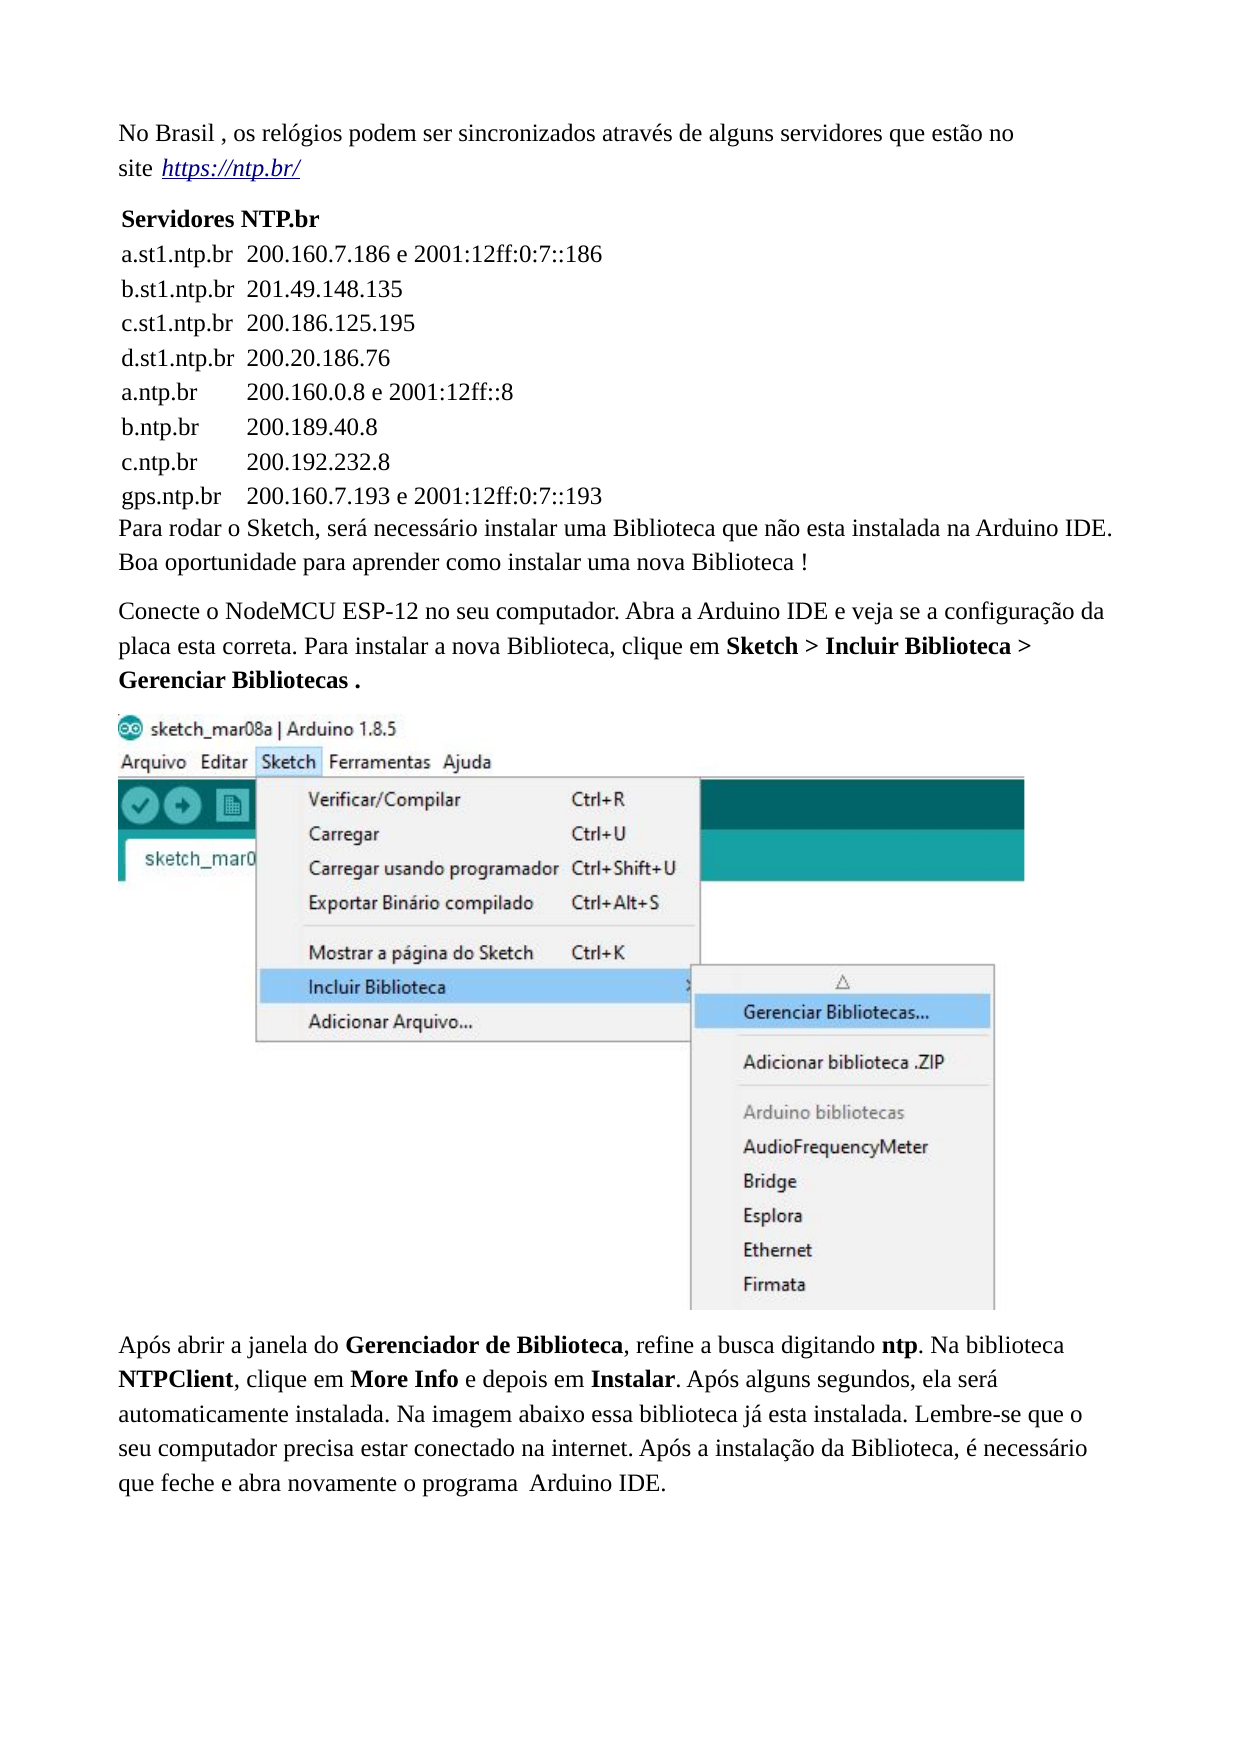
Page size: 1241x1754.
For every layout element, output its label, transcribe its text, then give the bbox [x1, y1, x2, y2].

table_cell 200.186.125.195 [244, 305, 612, 340]
table_cell 200.160.7.186 e 2001:12ff:0:7::186 [244, 236, 612, 271]
table_cell 200.20.186.76 [244, 340, 612, 374]
table_cell c.ntp.br [118, 444, 243, 478]
table_cell a.ntp.br [118, 375, 243, 409]
table_cell gps.ntp.br [118, 478, 243, 513]
table_cell 200.192.232.8 [244, 444, 612, 478]
text Após abrir a janela do Gerenciador de Biblioteca, refine a busca digitando ntp. Na biblioteca NTPClient, clique em More Info e depois em Instalar. Após alguns segundos, ela será automaticamente instalada. Na imagem abaixo essa biblioteca já esta instalada. Lembre-se que o seu computador precisa estar conectado na internet. Após a instalação da Biblioteca, é necessário que feche e abra novamente o programa Arduino IDE. [118, 1330, 1122, 1497]
picture [118, 714, 1025, 1310]
table_header Servidores NTP.br [118, 202, 612, 236]
table_cell c.st1.ntp.br [118, 305, 243, 340]
table_cell d.st1.ntp.br [118, 340, 243, 374]
table_cell 200.189.40.8 [244, 409, 612, 444]
table_cell 201.49.148.135 [244, 271, 612, 305]
text Conecte o NodeMCU ESP-12 no seu computador. Abra a Arduino IDE e veja se a configuração da placa esta correta. Para instalar a nova Biblioteca, clique em Sketch > Incluir Biblioteca > Gerenciar Bibliotecas . [118, 596, 1122, 694]
text Para rodar o Sketch, será necessário instalar uma Biblioteca que não esta instalada na Arduino IDE. Boa oportunidade para aprender como instalar uma nova Biblioteca ! [118, 513, 1122, 576]
table_cell a.st1.ntp.br [118, 236, 243, 271]
table_cell b.ntp.br [118, 409, 243, 444]
text No Brasil , os relógios podem ser sincronizados através de alguns servidores que estão no site https://ntp.br/ [118, 118, 1122, 181]
table_cell 200.160.7.193 e 2001:12ff:0:7::193 [244, 478, 612, 513]
table_cell b.st1.ntp.br [118, 271, 243, 305]
table_cell 200.160.0.8 e 2001:12ff::8 [244, 375, 612, 409]
